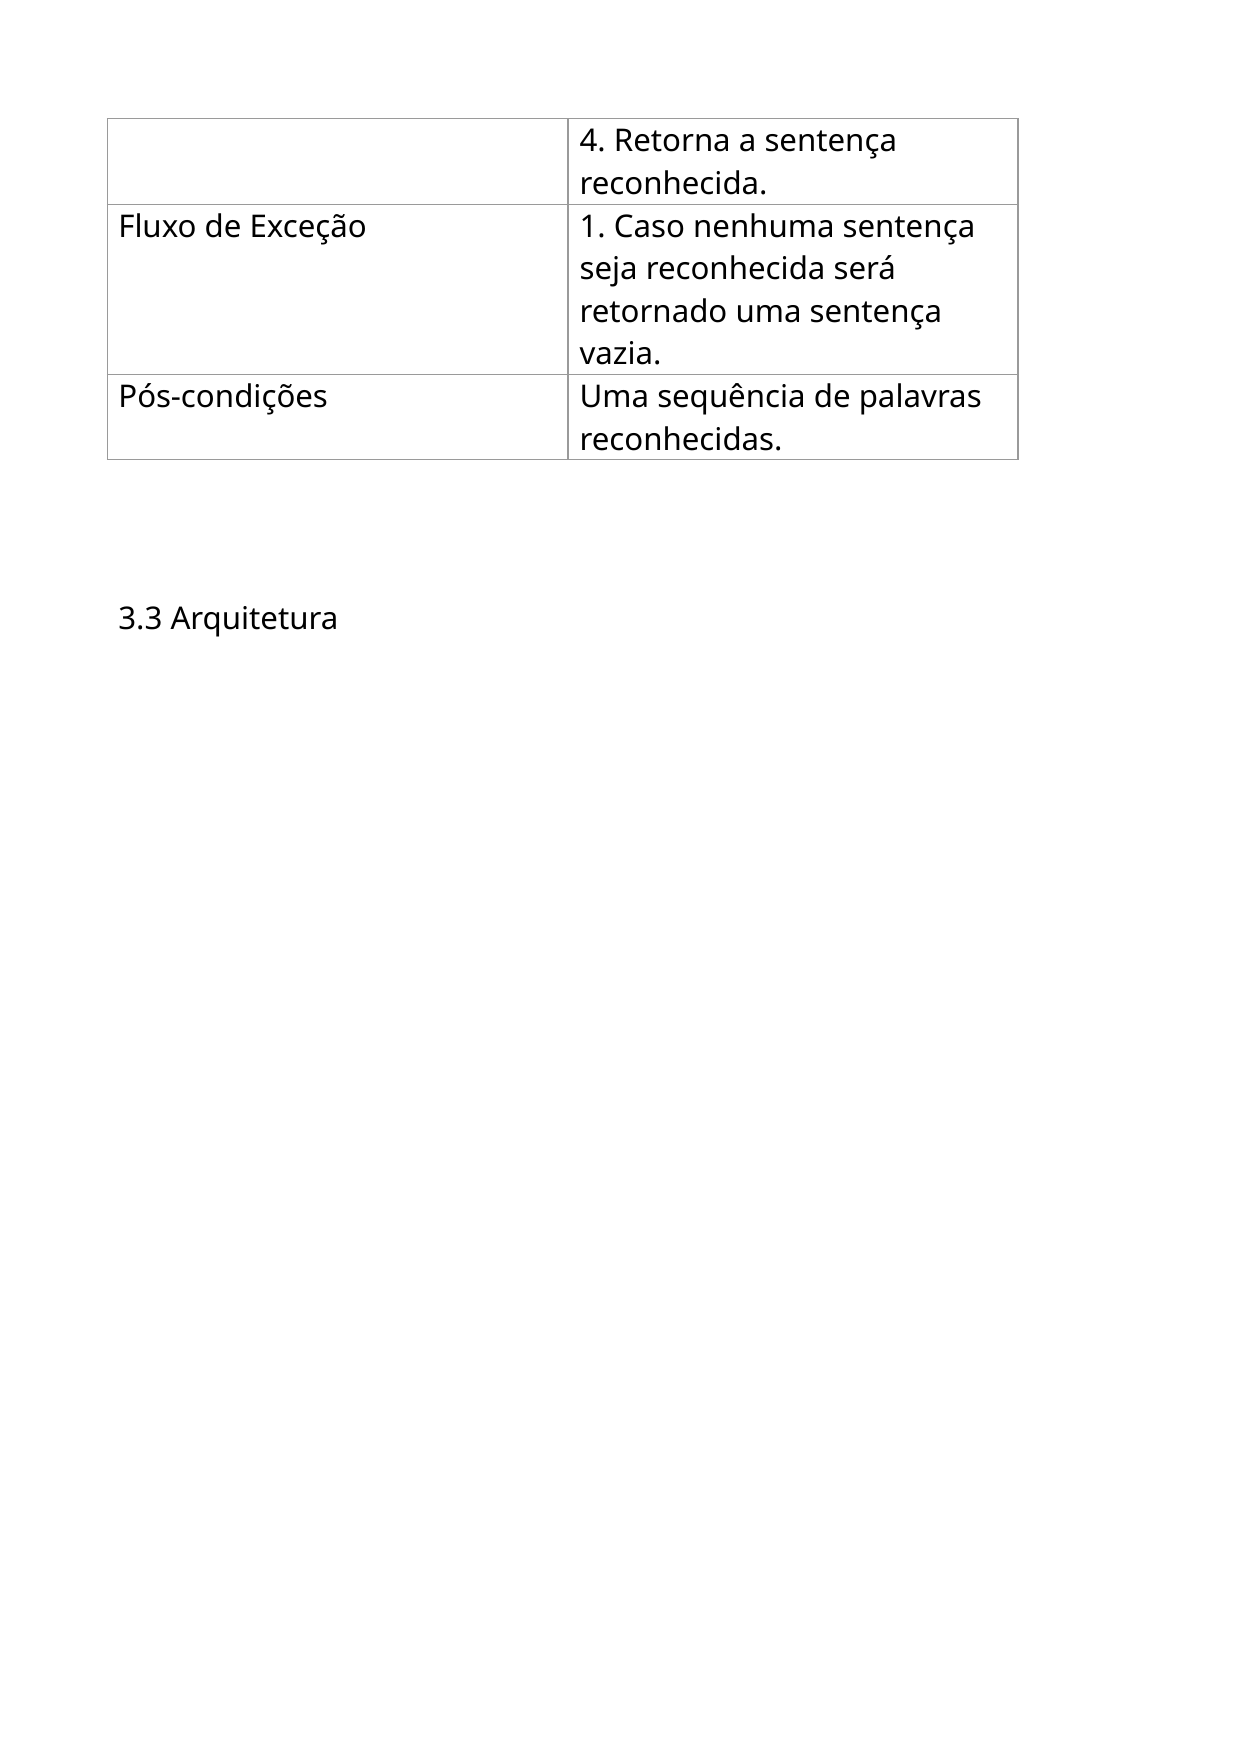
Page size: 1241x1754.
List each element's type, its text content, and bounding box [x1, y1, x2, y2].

table_cell Fluxo de Exceção [108, 205, 567, 374]
table_cell Uma sequência de palavras reconhecidas. [569, 375, 1017, 459]
table_cell 1. Caso nenhuma sentença seja reconhecida será retornado uma sentença vazia. [569, 205, 1017, 374]
table_cell 4. Retorna a sentença reconhecida. [569, 119, 1017, 203]
table_cell [108, 119, 567, 203]
table_cell Pós-condições [108, 375, 567, 459]
text 3.3 Arquitetura [118, 596, 1122, 638]
